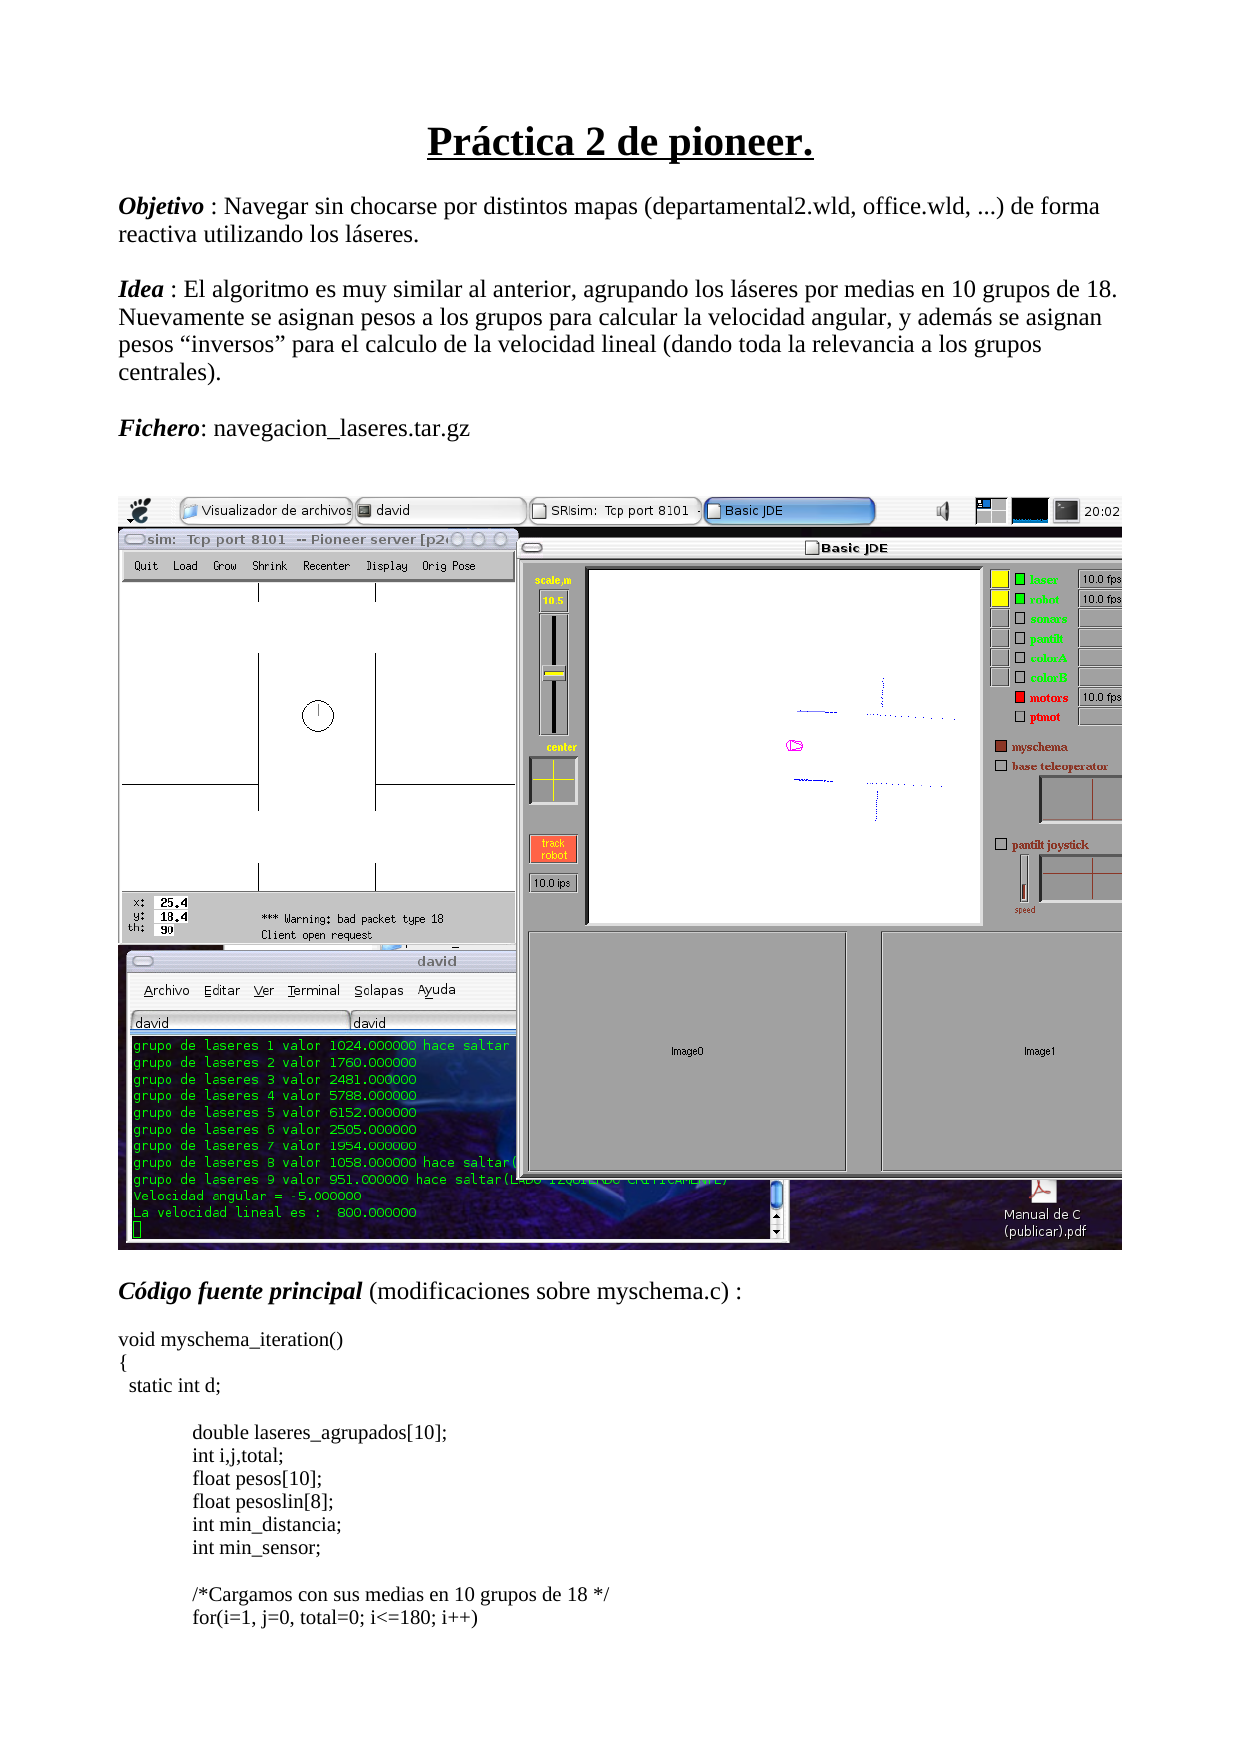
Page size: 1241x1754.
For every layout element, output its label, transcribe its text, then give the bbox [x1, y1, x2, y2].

text /*Cargamos con sus medias en 10 grupos de 18 */ [118, 1582, 1122, 1606]
text static int d; [118, 1374, 1122, 1397]
text for(i=1, j=0, total=0; i<=180; i++) [118, 1606, 1122, 1629]
text { [118, 1351, 1122, 1374]
text int min_sensor; [118, 1536, 1122, 1559]
text Código fuente principal (modificaciones sobre myschema.c) : [118, 1277, 1122, 1305]
text int min_distancia; [118, 1513, 1122, 1536]
text float pesoslin[8]; [118, 1490, 1122, 1513]
text Idea : El algoritmo es muy similar al anterior, agrupando los láseres por medias en 10 grupos de 18. Nuevamente se asignan pesos a los grupos para calcular la velocidad angular, y además se asignan pesos “inversos” para el calculo de la velocidad lineal (dando toda la relevancia a los grupos centrales). [118, 275, 1122, 386]
text float pesos[10]; [118, 1467, 1122, 1490]
text double laseres_agrupados[10]; [118, 1421, 1122, 1444]
text int i,j,total; [118, 1444, 1122, 1467]
picture [118, 496, 1122, 1250]
text Fichero: navegacion_laseres.tar.gz [118, 414, 1122, 441]
text Objetivo : Navegar sin chocarse por distintos mapas (departamental2.wld, office.wld, ...) de forma reactiva utilizando los láseres. [118, 192, 1122, 247]
text void myschema_iteration() [118, 1328, 1122, 1351]
text Práctica 2 de pioneer. [118, 118, 1122, 164]
